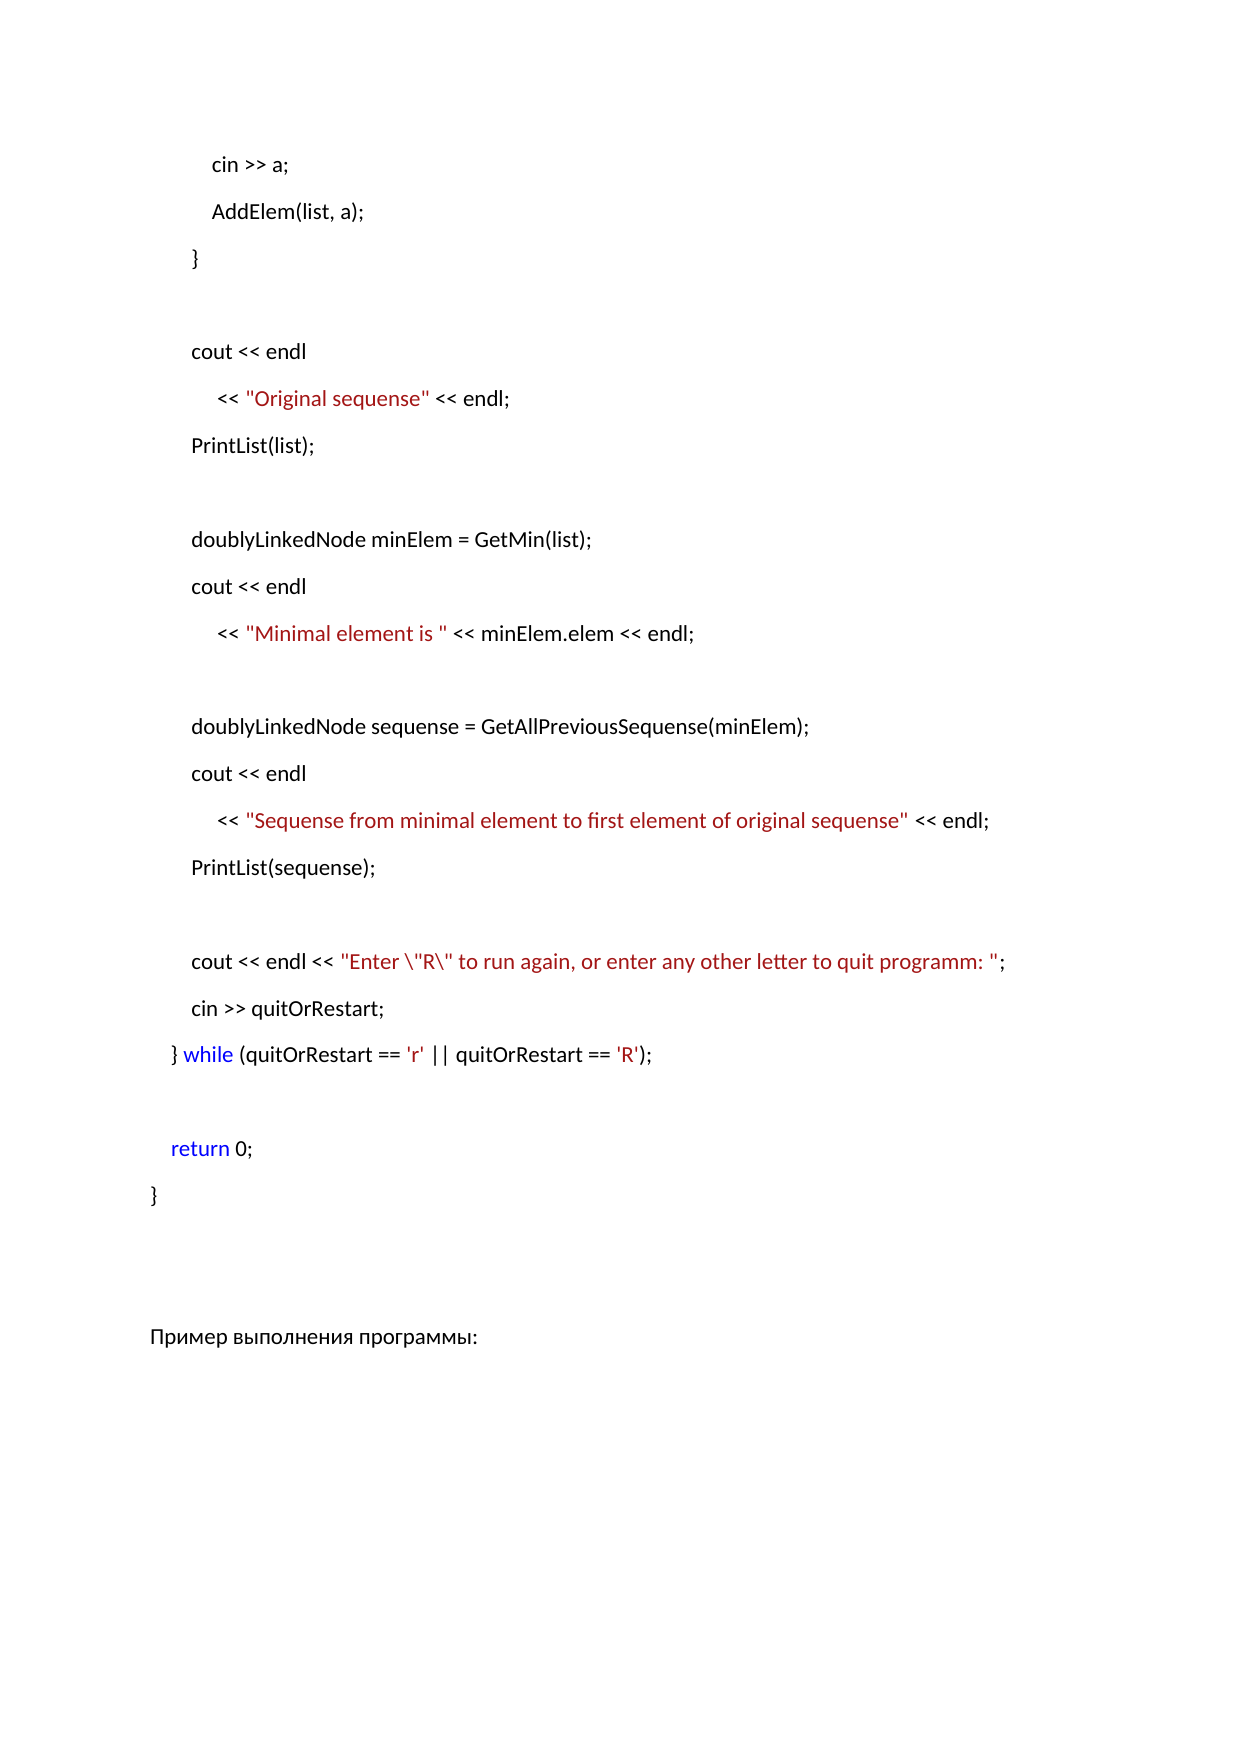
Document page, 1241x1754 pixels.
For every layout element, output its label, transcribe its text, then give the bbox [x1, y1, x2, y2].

text cout << endl << "Enter \"R\" to run again, or enter any other letter to quit programm: "; [150, 947, 1090, 975]
text return 0; [150, 1134, 1090, 1162]
text << "Minimal element is " << minElem.elem << endl; [150, 619, 1090, 647]
text doublyLinkedNode minElem = GetMin(list); [150, 525, 1090, 553]
text PrintList(list); [150, 431, 1090, 459]
text cout << endl [150, 337, 1090, 366]
text } [150, 1181, 1090, 1209]
text } while (quitOrRestart == 'r' || quitOrRestart == 'R'); [150, 1041, 1090, 1069]
text doublyLinkedNode sequense = GetAllPreviousSequense(minElem); [150, 712, 1090, 741]
text cin >> quitOrRestart; [150, 994, 1090, 1022]
text PrintList(sequense); [150, 853, 1090, 881]
text } [150, 244, 1090, 272]
text cout << endl [150, 572, 1090, 600]
text cin >> a; [150, 150, 1090, 178]
text AddElem(list, a); [150, 197, 1090, 225]
text << "Sequense from minimal element to first element of original sequense" << endl; [150, 806, 1090, 834]
text Пример выполнения программы: [150, 1322, 1090, 1350]
text cout << endl [150, 759, 1090, 787]
text << "Original sequense" << endl; [150, 384, 1090, 412]
